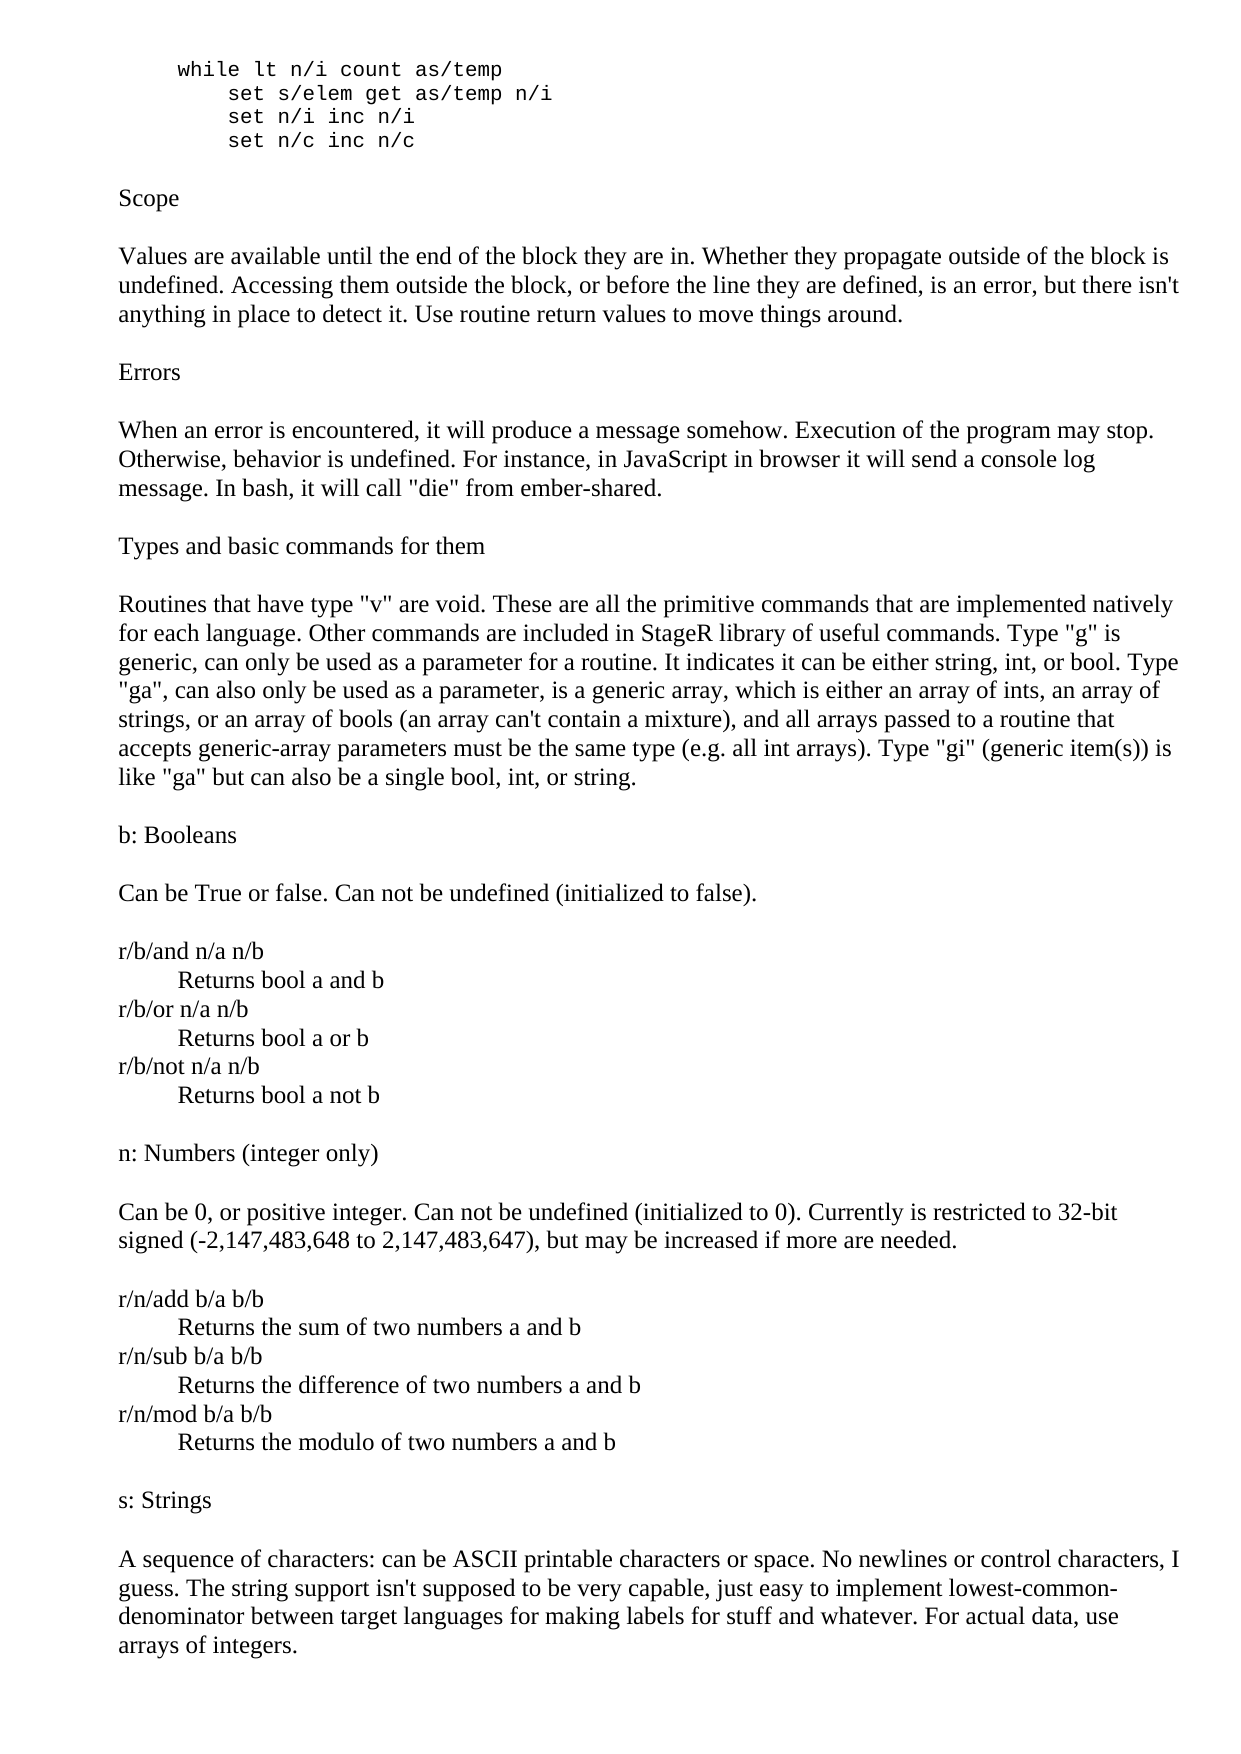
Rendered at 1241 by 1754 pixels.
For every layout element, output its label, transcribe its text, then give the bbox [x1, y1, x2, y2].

text while lt n/i count as/temp [177, 59, 1181, 83]
text set n/c inc n/c [177, 130, 1181, 154]
list Returns the sum of two numbers a and b [177, 1312, 1181, 1341]
list Returns the modulo of two numbers a and b [177, 1427, 1181, 1456]
text Can be 0, or positive integer. Can not be undefined (initialized to 0). Currently is restricted to 32-bit signed (-2,147,483,648 to 2,147,483,647), but may be increased if more are needed. [118, 1197, 1181, 1254]
text Types and basic commands for them [118, 531, 1181, 560]
text set s/elem get as/temp n/i [177, 83, 1181, 106]
list Returns the difference of two numbers a and b [177, 1370, 1181, 1399]
subtitle r/n/sub b/a b/b [118, 1341, 1181, 1370]
subtitle r/n/add b/a b/b [118, 1284, 1181, 1312]
text Values are available until the end of the block they are in. Whether they propagate outside of the block is undefined. Accessing them outside the block, or before the line they are defined, is an error, but there isn't anything in place to detect it. Use routine return values to move things around. [118, 241, 1181, 328]
text n: Numbers (integer only) [118, 1138, 1181, 1167]
subtitle r/b/or n/a n/b [118, 994, 1181, 1023]
text When an error is encountered, it will produce a message somehow. Execution of the program may stop. Otherwise, behavior is undefined. For instance, in JavaScript in browser it will send a console log message. In bash, it will call "die" from ember-shared. [118, 415, 1181, 502]
text Routines that have type "v" are void. These are all the primitive commands that are implemented natively for each language. Other commands are included in StageR library of useful commands. Type "g" is generic, can only be used as a parameter for a routine. It indicates it can be either string, int, or bool. Type "ga", can also only be used as a parameter, is a generic array, which is either an array of ints, an array of strings, or an array of bools (an array can't contain a mixture), and all arrays passed to a routine that accepts generic-array parameters must be the same type (e.g. all int arrays). Type "gi" (generic item(s)) is like "ga" but can also be a single bool, int, or string. [118, 589, 1181, 791]
text Scope [118, 183, 1181, 212]
list Returns bool a not b [177, 1080, 1181, 1109]
list Returns bool a and b [177, 965, 1181, 994]
text Can be True or false. Can not be undefined (initialized to false). [118, 878, 1181, 907]
text Errors [118, 357, 1181, 386]
subtitle r/n/mod b/a b/b [118, 1399, 1181, 1427]
text s: Strings [118, 1486, 1181, 1514]
list Returns bool a or b [177, 1023, 1181, 1051]
subtitle r/b/not n/a n/b [118, 1051, 1181, 1080]
text set n/i inc n/i [177, 106, 1181, 130]
text A sequence of characters: can be ASCII printable characters or space. No newlines or control characters, I guess. The string support isn't supposed to be very capable, just easy to implement lowest-common-denominator between target languages for making labels for stuff and whatever. For actual data, use arrays of integers. [118, 1544, 1181, 1659]
text b: Booleans [118, 820, 1181, 849]
subtitle r/b/and n/a n/b [118, 936, 1181, 965]
